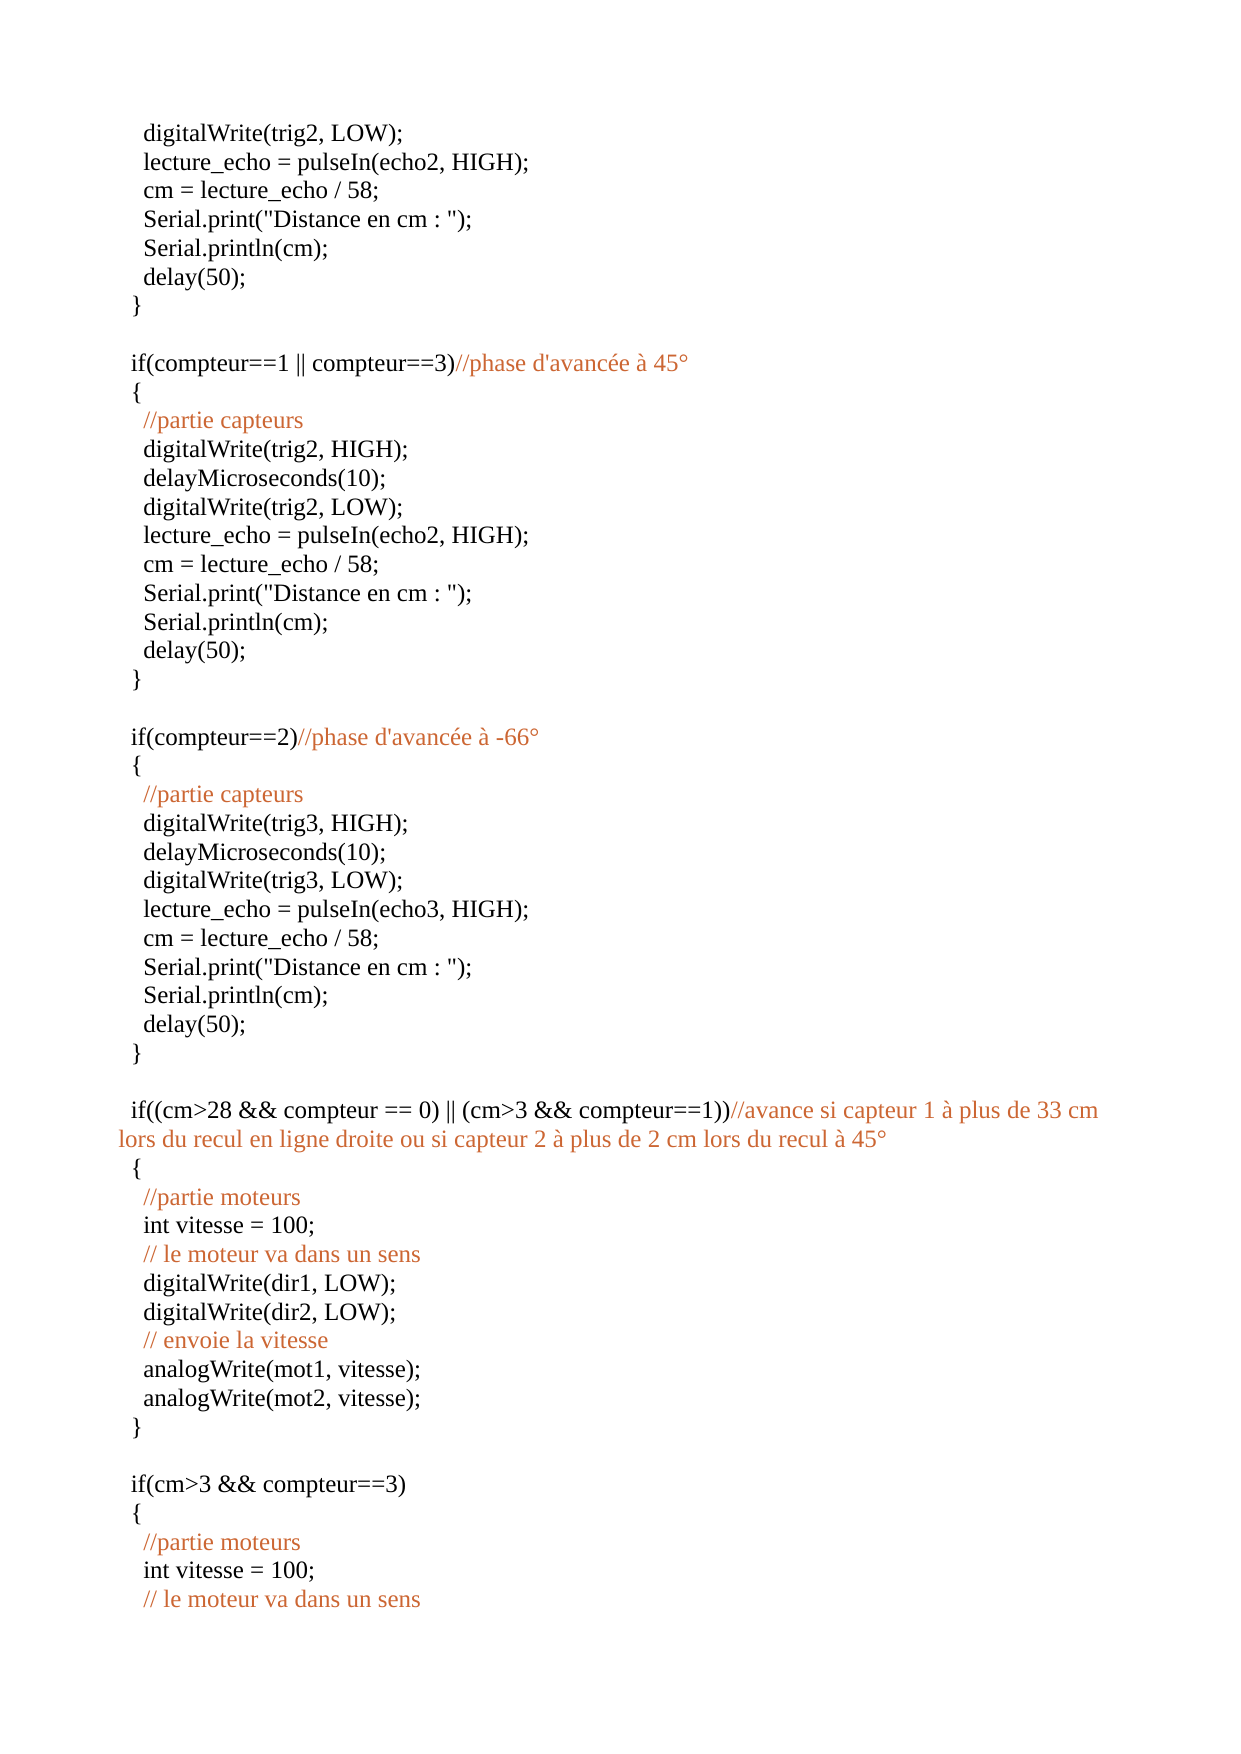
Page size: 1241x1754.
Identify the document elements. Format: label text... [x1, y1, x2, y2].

text digitalWrite(trig2, LOW); lecture_echo = pulseIn(echo2, HIGH); cm = lecture_echo / 58; Serial.print("Distance en cm : "); Serial.println(cm); delay(50); } if(compteur==1 || compteur==3)//phase d'avancée à 45° { //partie capteurs digitalWrite(trig2, HIGH); delayMicroseconds(10); digitalWrite(trig2, LOW); lecture_echo = pulseIn(echo2, HIGH); cm = lecture_echo / 58; Serial.print("Distance en cm : "); Serial.println(cm); delay(50); } if(compteur==2)//phase d'avancée à -66° { //partie capteurs digitalWrite(trig3, HIGH); delayMicroseconds(10); digitalWrite(trig3, LOW); lecture_echo = pulseIn(echo3, HIGH); cm = lecture_echo / 58; Serial.print("Distance en cm : "); Serial.println(cm); delay(50); } if((cm>28 && compteur == 0) || (cm>3 && compteur==1))//avance si capteur 1 à plus de 33 cm lors du recul en ligne droite ou si capteur 2 à plus de 2 cm lors du recul à 45° { //partie moteurs int vitesse = 100; // le moteur va dans un sens digitalWrite(dir1, LOW); digitalWrite(dir2, LOW); // envoie la vitesse analogWrite(mot1, vitesse); analogWrite(mot2, vitesse); } if(cm>3 && compteur==3) { //partie moteurs int vitesse = 100; // le moteur va dans un sens [118, 118, 1122, 1613]
